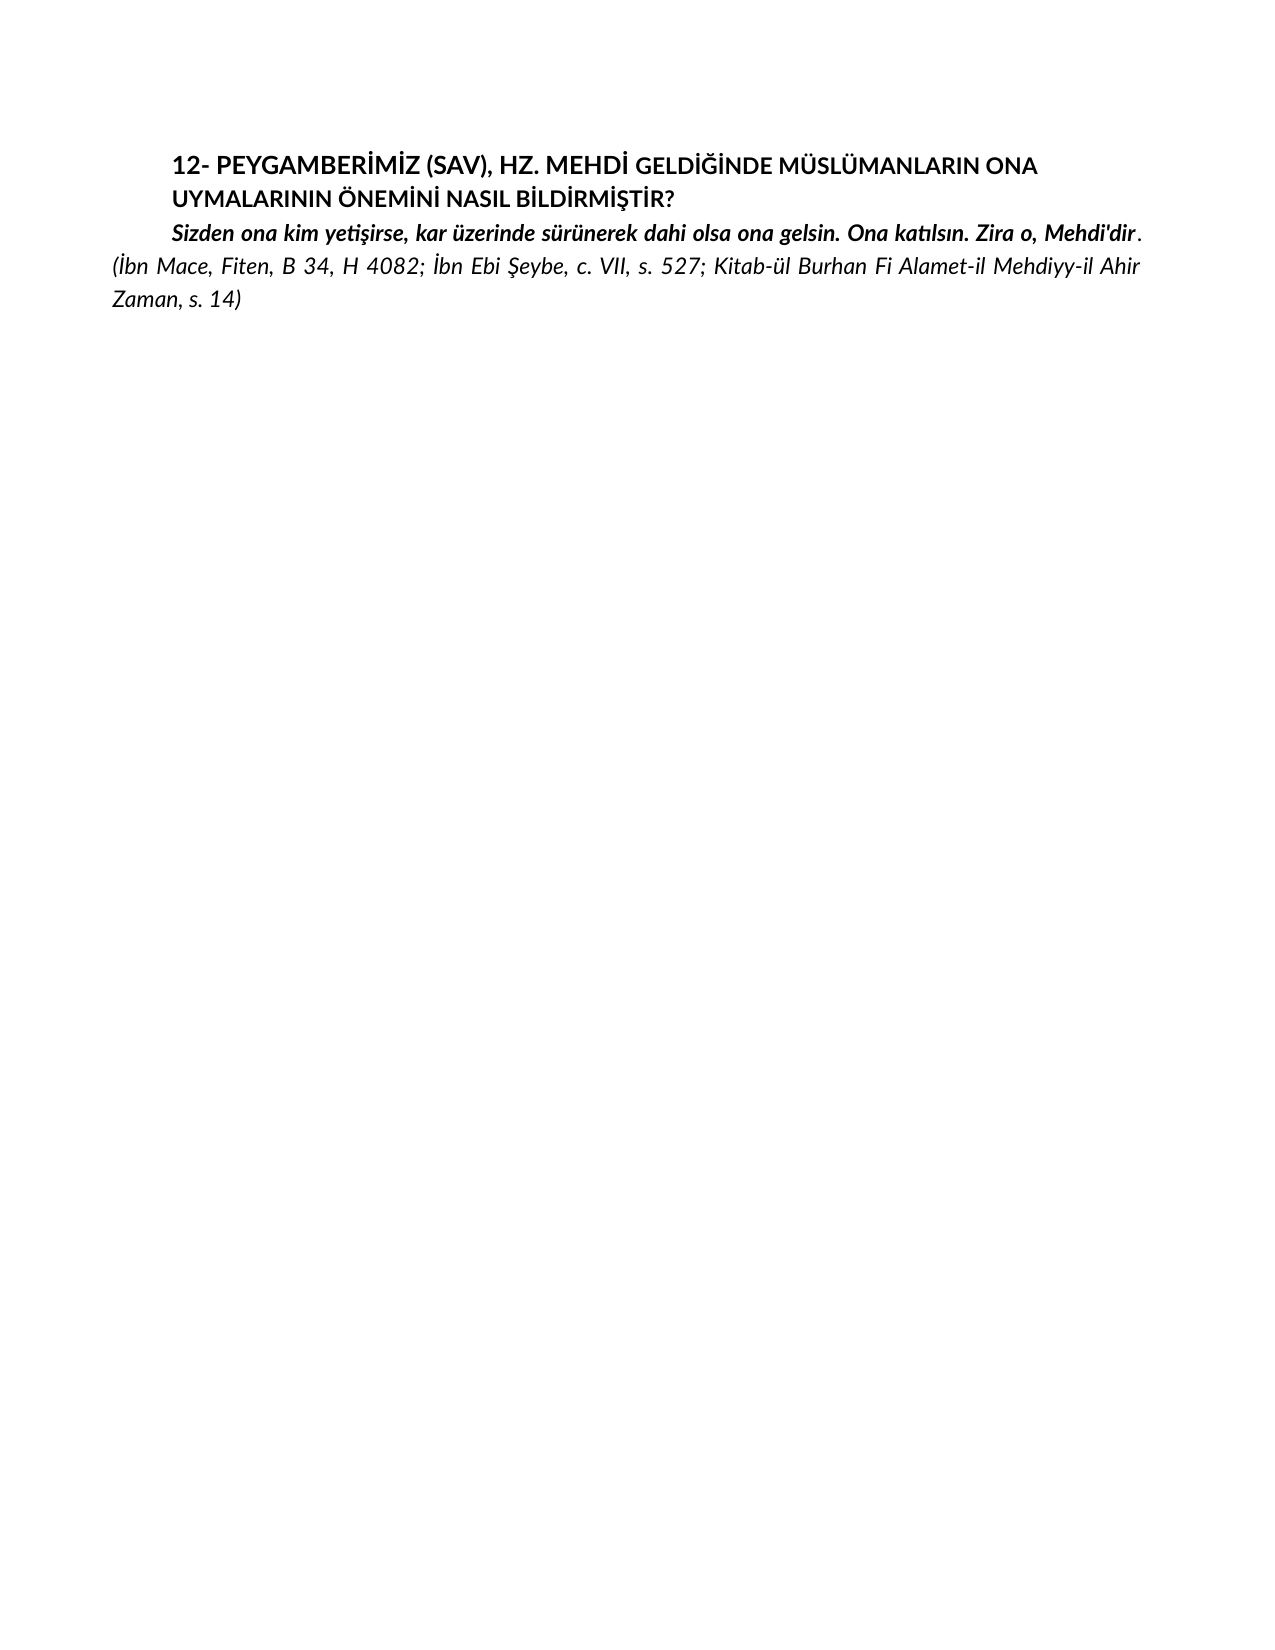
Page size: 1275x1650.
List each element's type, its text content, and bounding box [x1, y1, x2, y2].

text Sizden ona kim yetişirse, kar üzerinde sürünerek dahi olsa ona gelsin. Ona katılsın. Zira o, Mehdi'dir. (İbn Mace, Fiten, B 34, H 4082; İbn Ebi Şeybe, c. VII, s. 527; Kitab-ül Burhan Fi Alamet-il Mehdiyy-il Ahir Zaman, s. 14) [112, 214, 1145, 314]
text 12- PEYGAMBERİMİZ (SAV), HZ. MEHDİ GELDİĞİNDE MÜSLÜMANLARIN ONA [112, 148, 1145, 181]
text UYMALARININ ÖNEMİNİ NASIL BİLDİRMİŞTİR? [112, 181, 1145, 214]
